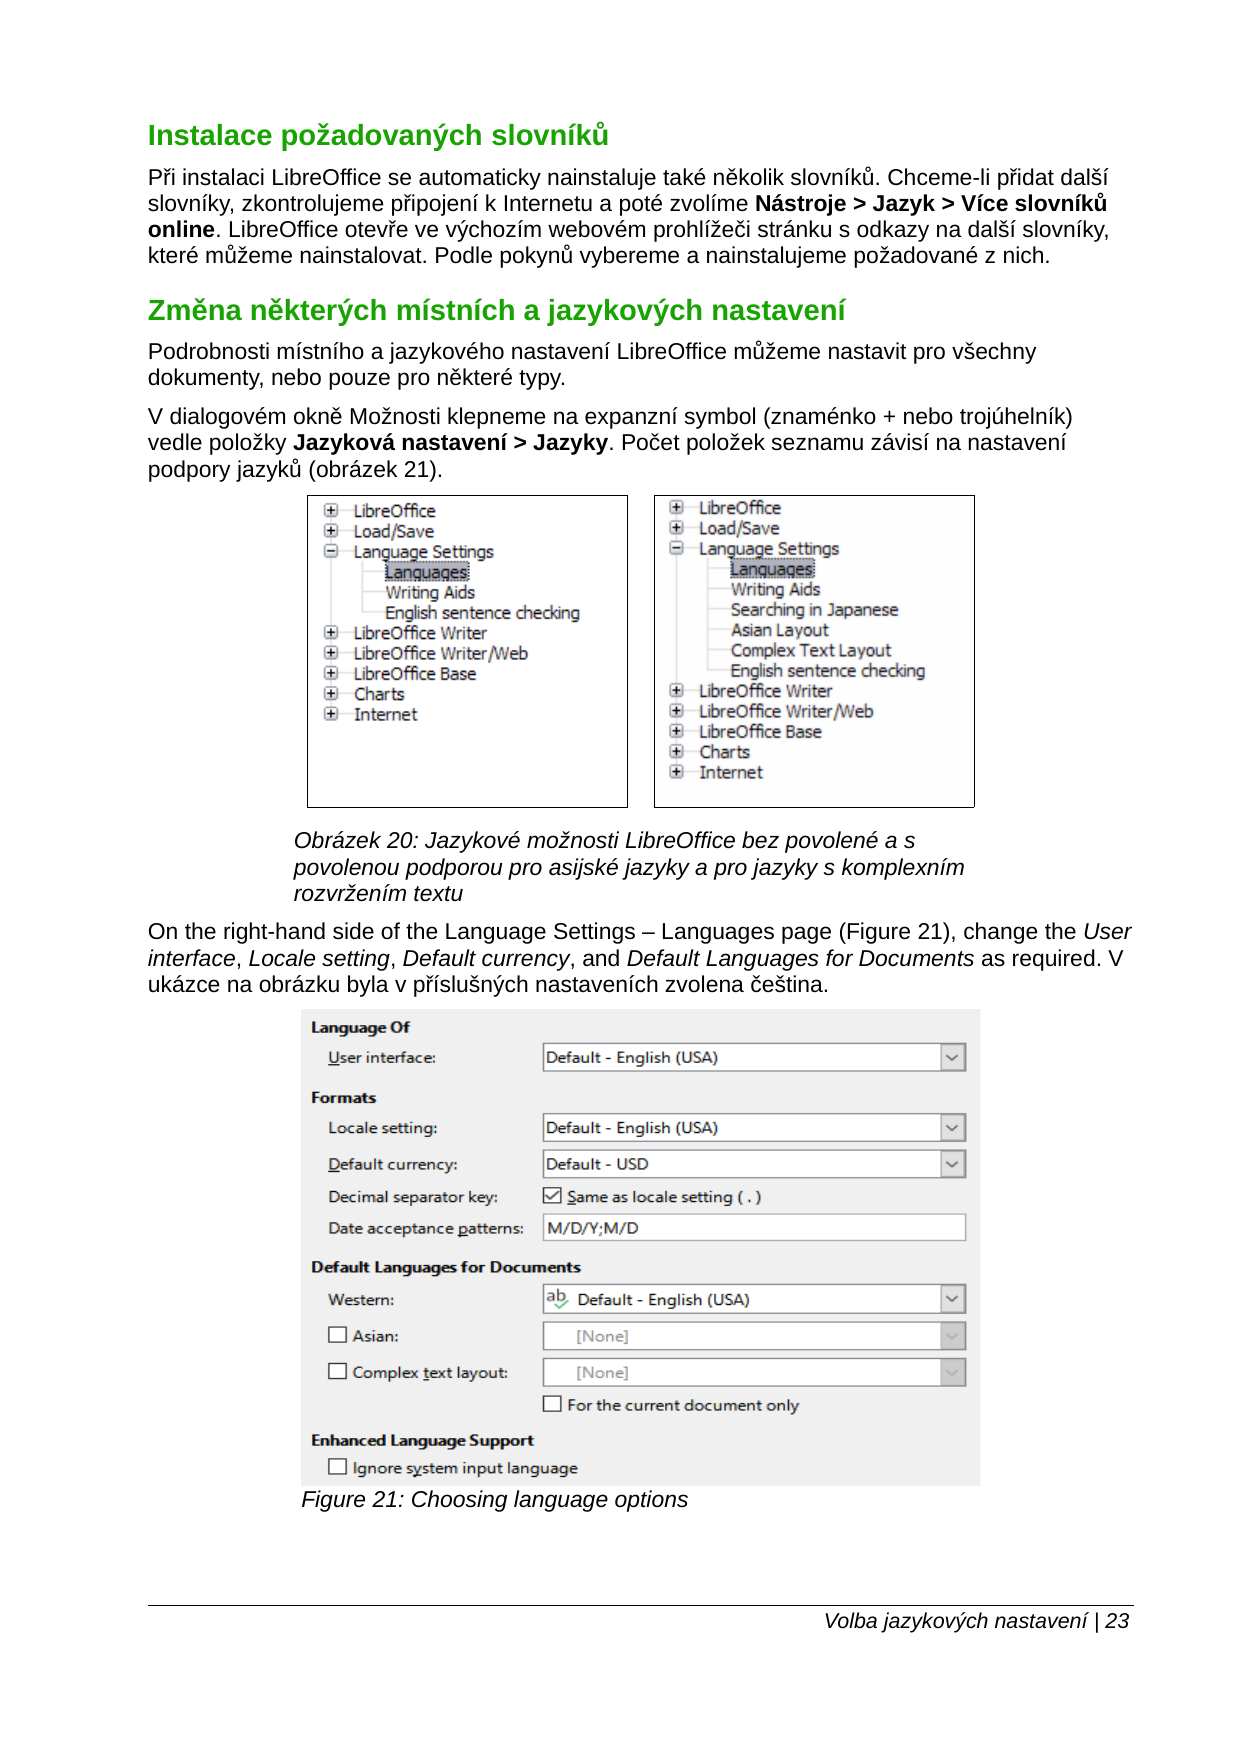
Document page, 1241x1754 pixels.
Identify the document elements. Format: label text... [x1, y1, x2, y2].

text On the right-hand side of the Language Settings – Languages page (Figure 21), change the User interface, Locale setting, Default currency, and Default Languages for Documents as required. V ukázce na obrázku byla v příslušných nastaveních zvolena čeština. [148, 918, 1134, 997]
picture [655, 496, 974, 807]
text Podrobnosti místního a jazykového nastavení LibreOffice můžeme nastavit pro všechny dokumenty, nebo pouze pro některé typy. [148, 338, 1134, 391]
picture [301, 1009, 981, 1486]
text Obrázek 20: Jazykové možnosti LibreOffice bez povolené a s povolenou podporou pro asijské jazyky a pro jazyky s komplexním rozvržením textu [294, 827, 988, 906]
text Figure 21: Choosing language options [301, 1486, 981, 1512]
subtitle Změna některých místních a jazykových nastavení [148, 292, 1134, 326]
table_header [641, 495, 988, 827]
subtitle Instalace požadovaných slovníků [148, 118, 1134, 152]
picture [308, 496, 627, 807]
table_header [294, 495, 641, 827]
text V dialogovém okně Možnosti klepneme na expanzní symbol (znaménko + nebo trojúhelník) vedle položky Jazyková nastavení > Jazyky. Počet položek seznamu závisí na nastavení podpory jazyků (obrázek 21). [148, 403, 1134, 482]
text Při instalaci LibreOffice se automaticky nainstaluje také několik slovníků. Chceme-li přidat další slovníky, zkontrolujeme připojení k Internetu a poté zvolíme Nástroje > Jazyk > Více slovníků online. LibreOffice otevře ve výchozím webovém prohlížeči stránku s odkazy na další slovníky, které můžeme nainstalovat. Podle pokynů vybereme a nainstalujeme požadované z nich. [148, 163, 1134, 269]
